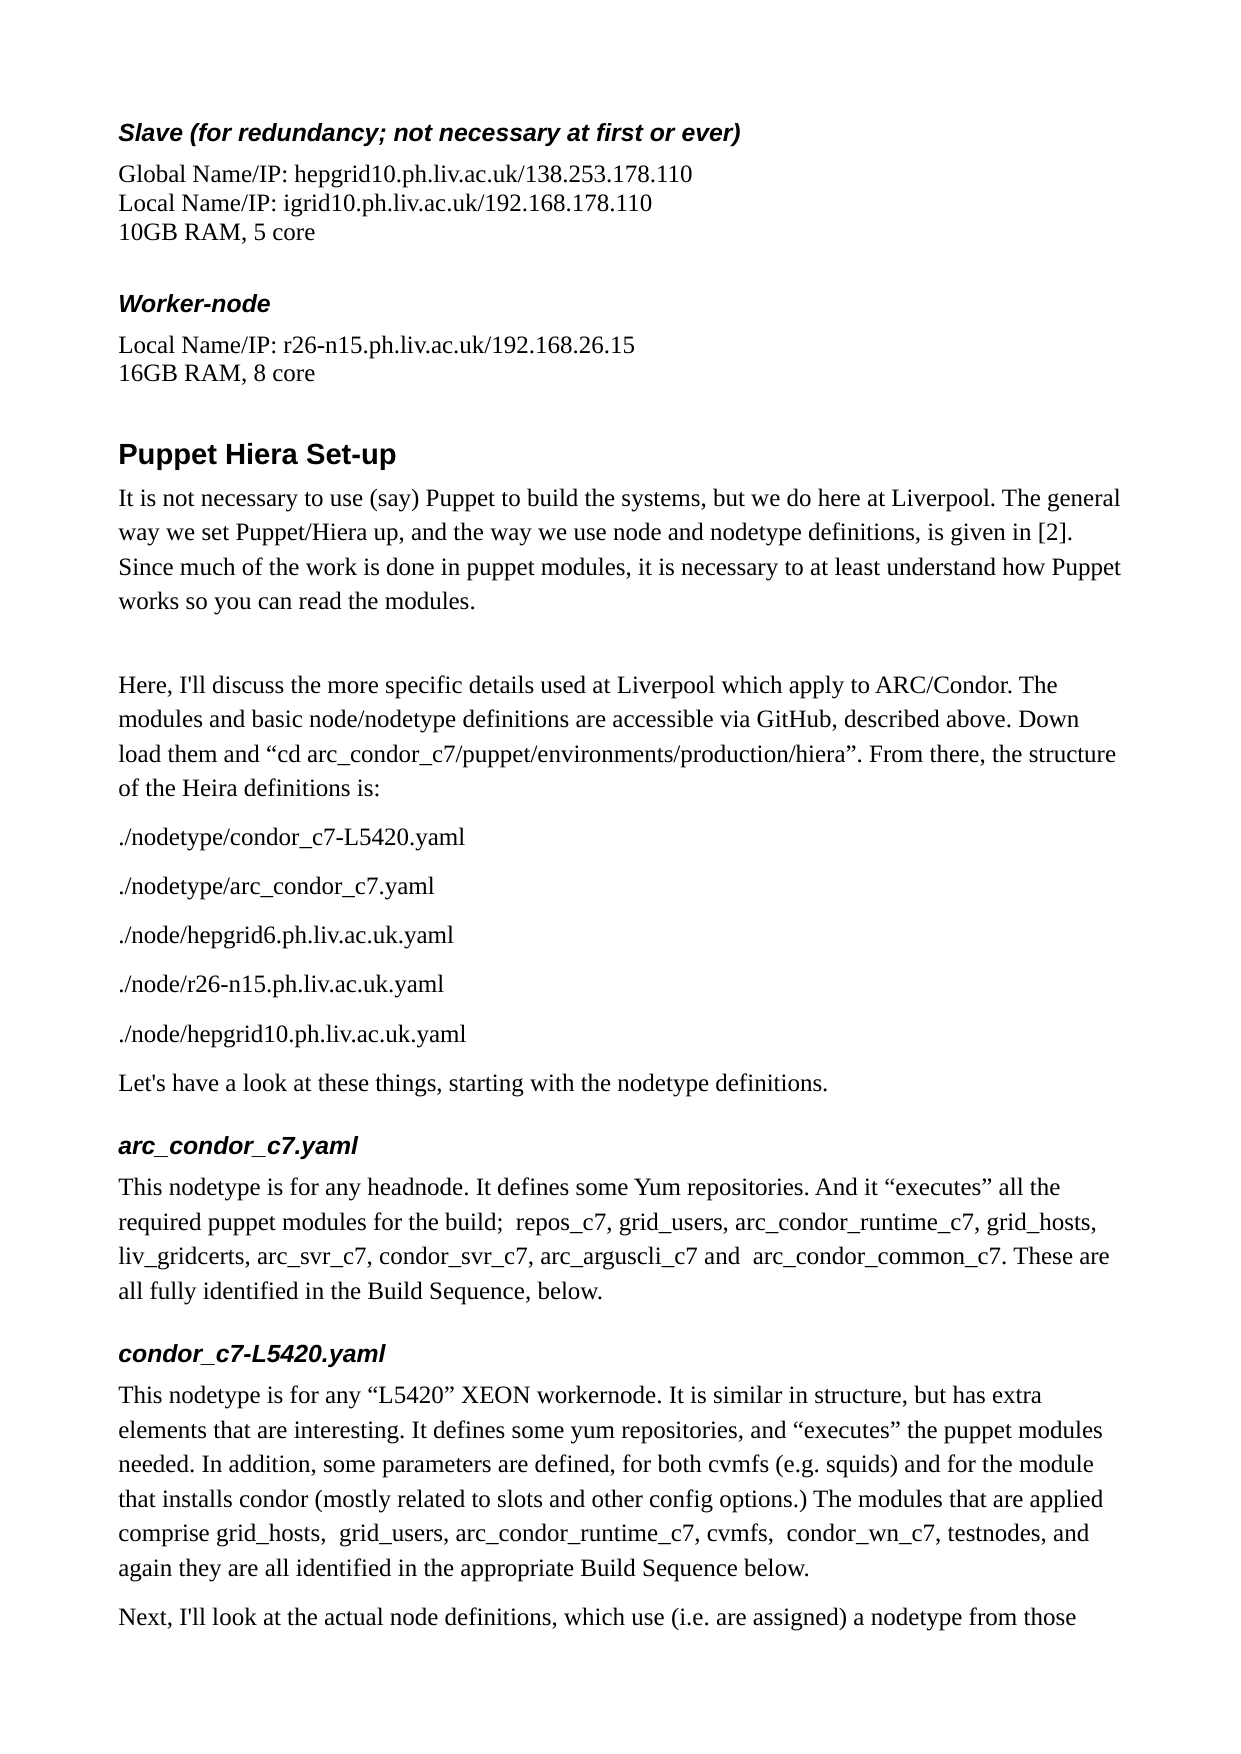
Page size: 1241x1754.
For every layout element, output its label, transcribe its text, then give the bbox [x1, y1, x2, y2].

text Let's have a look at these things, starting with the nodetype definitions. [118, 1068, 1122, 1096]
text This nodetype is for any headnode. It defines some Yum repositories. And it “executes” all the required puppet modules for the build; repos_c7, grid_users, arc_condor_runtime_c7, grid_hosts, liv_gridcerts, arc_svr_c7, condor_svr_c7, arc_arguscli_c7 and arc_condor_common_c7. These are all fully identified in the Build Sequence, below. [118, 1172, 1122, 1304]
text It is not necessary to use (say) Puppet to build the systems, but we do here at Liverpool. The general way we set Puppet/Hiera up, and the way we use node and nodetype definitions, is given in [2]. Since much of the work is done in puppet modules, it is necessary to at least understand how Puppet works so you can read the modules. [118, 483, 1122, 649]
text ./node/hepgrid6.ph.liv.ac.uk.yaml [118, 921, 1122, 949]
text 16GB RAM, 8 core [118, 358, 1122, 387]
text Global Name/IP: hepgrid10.ph.liv.ac.uk/138.253.178.110 [118, 159, 1122, 188]
text Next, I'll look at the actual node definitions, which use (i.e. are assigned) a nodetype from those [118, 1602, 1122, 1631]
text 10GB RAM, 5 core [118, 217, 1122, 245]
subtitle Worker-node [118, 289, 1122, 317]
text Here, I'll discuss the more specific details used at Liverpool which apply to ARC/Condor. The modules and basic node/nodetype definitions are accessible via GitHub, described above. Down load them and “cd arc_condor_c7/puppet/environments/production/hiera”. From there, the structure of the Heira definitions is: [118, 670, 1122, 802]
subtitle condor_c7-L5420.yaml [118, 1339, 1122, 1368]
subtitle Slave (for redundancy; not necessary at first or ever) [118, 118, 1122, 147]
subtitle Puppet Hiera Set-up [118, 437, 1122, 470]
text ./nodetype/arc_condor_c7.yaml [118, 871, 1122, 900]
text ./nodetype/condor_c7-L5420.yaml [118, 822, 1122, 851]
text ./node/hepgrid10.ph.liv.ac.uk.yaml [118, 1019, 1122, 1047]
text ./node/r26-n15.ph.liv.ac.uk.yaml [118, 969, 1122, 998]
subtitle arc_condor_c7.yaml [118, 1131, 1122, 1160]
text Local Name/IP: r26-n15.ph.liv.ac.uk/192.168.26.15 [118, 330, 1122, 358]
text This nodetype is for any “L5420” XEON workernode. It is similar in structure, but has extra elements that are interesting. It defines some yum repositories, and “executes” the puppet modules needed. In addition, some parameters are defined, for both cvmfs (e.g. squids) and for the module that installs condor (mostly related to slots and other config options.) The modules that are applied comprise grid_hosts, grid_users, arc_condor_runtime_c7, cvmfs, condor_wn_c7, testnodes, and again they are all identified in the appropriate Build Sequence below. [118, 1381, 1122, 1582]
text Local Name/IP: igrid10.ph.liv.ac.uk/192.168.178.110 [118, 188, 1122, 217]
